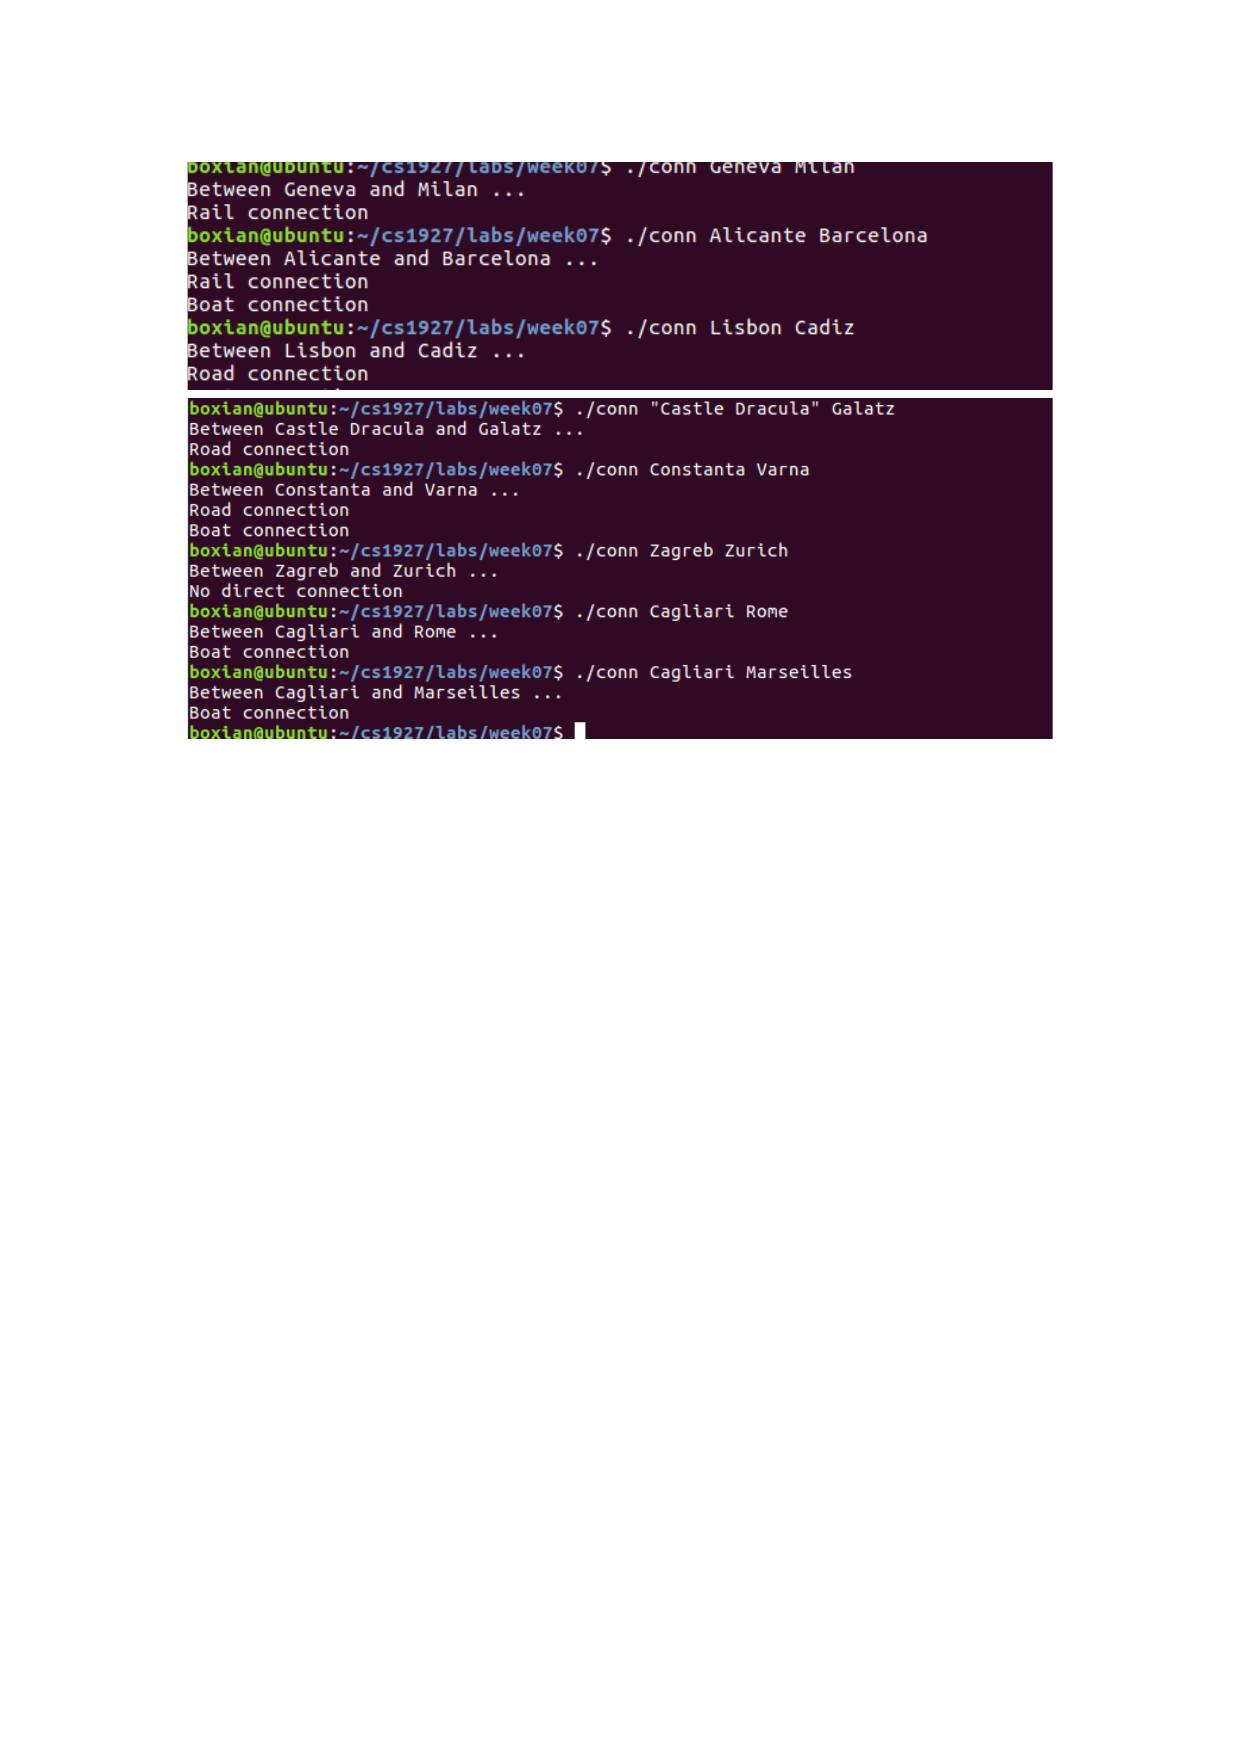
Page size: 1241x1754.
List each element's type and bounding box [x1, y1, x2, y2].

picture [187, 162, 1053, 390]
picture [187, 398, 1053, 739]
